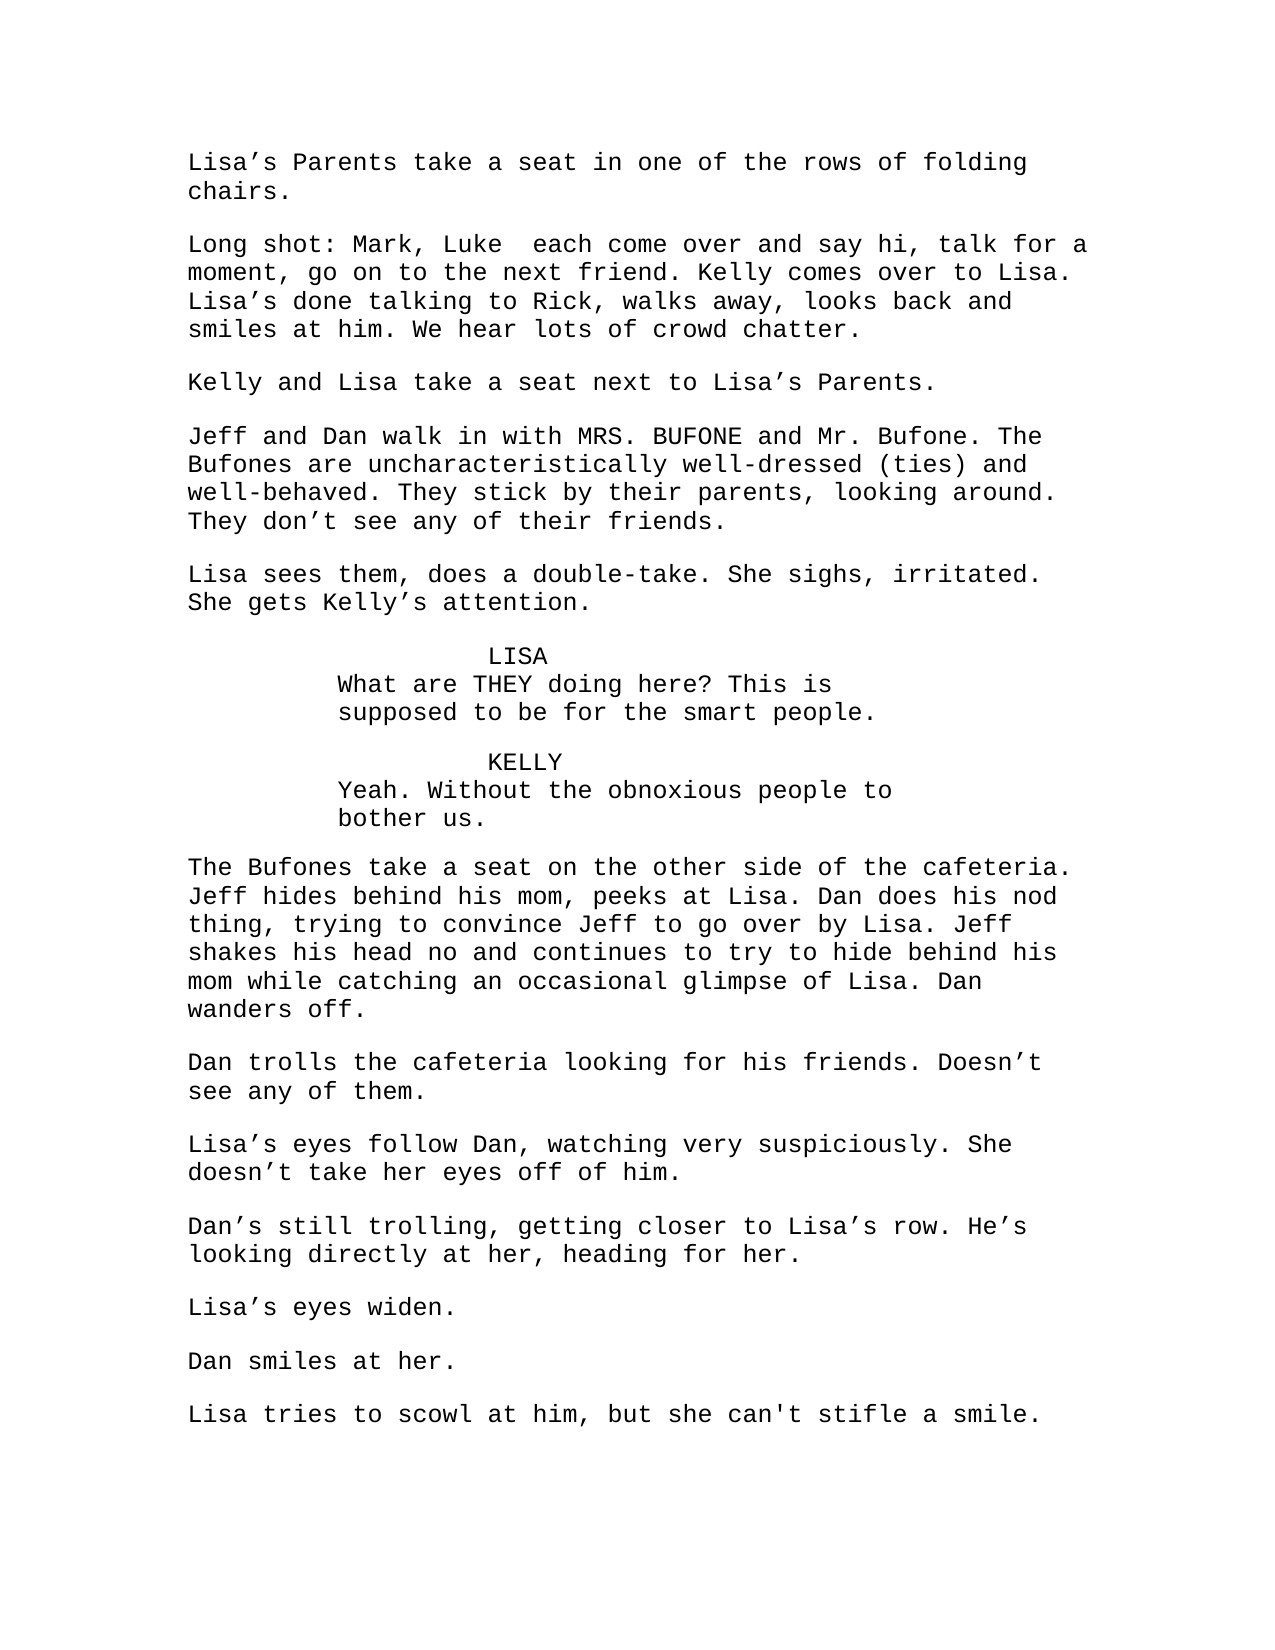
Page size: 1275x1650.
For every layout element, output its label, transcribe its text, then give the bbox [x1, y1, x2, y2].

text Lisa’s eyes follow Dan, watching very suspiciously. She doesn’t take her eyes off of him. [187, 1132, 1087, 1188]
text LISA [187, 643, 1087, 672]
text Jeff and Dan walk in with MRS. BUFONE and Mr. Bufone. The Bufones are uncharacteristically well-dressed (ties) and well-behaved. They stick by their parents, looking around. They don’t see any of their friends. [187, 423, 1087, 537]
text Lisa’s eyes widen. [187, 1295, 1087, 1323]
text Dan’s still trolling, getting closer to Lisa’s row. He’s looking directly at her, heading for her. [187, 1213, 1087, 1270]
text Yeah. Without the obnoxious people to bother us. [337, 777, 937, 834]
text Lisa sees them, does a double-take. She sighs, irritated. She gets Kelly’s attention. [187, 562, 1087, 618]
text Dan smiles at her. [187, 1348, 1087, 1377]
text Kelly and Lisa take a seat next to Lisa’s Parents. [187, 370, 1087, 398]
text Dan trolls the cafeteria looking for his friends. Doesn’t see any of them. [187, 1050, 1087, 1107]
text KELLY [187, 749, 1087, 777]
text The Bufones take a seat on the other side of the cafeteria. Jeff hides behind his mom, peeks at Lisa. Dan does his nod thing, trying to convince Jeff to go over by Lisa. Jeff shakes his head no and continues to try to hide behind his mom while catching an occasional glimpse of Lisa. Dan wanders off. [187, 855, 1087, 1025]
text Long shot: Mark, Luke each come over and say hi, talk for a moment, go on to the next friend. Kelly comes over to Lisa. Lisa’s done talking to Rick, walks away, looks back and smiles at him. We hear lots of crowd chatter. [187, 232, 1087, 345]
text Lisa’s Parents take a seat in one of the rows of folding chairs. [187, 150, 1087, 207]
text Lisa tries to scowl at him, but she can't stifle a smile. [187, 1402, 1087, 1430]
text What are THEY doing here? This is supposed to be for the smart people. [337, 672, 937, 728]
